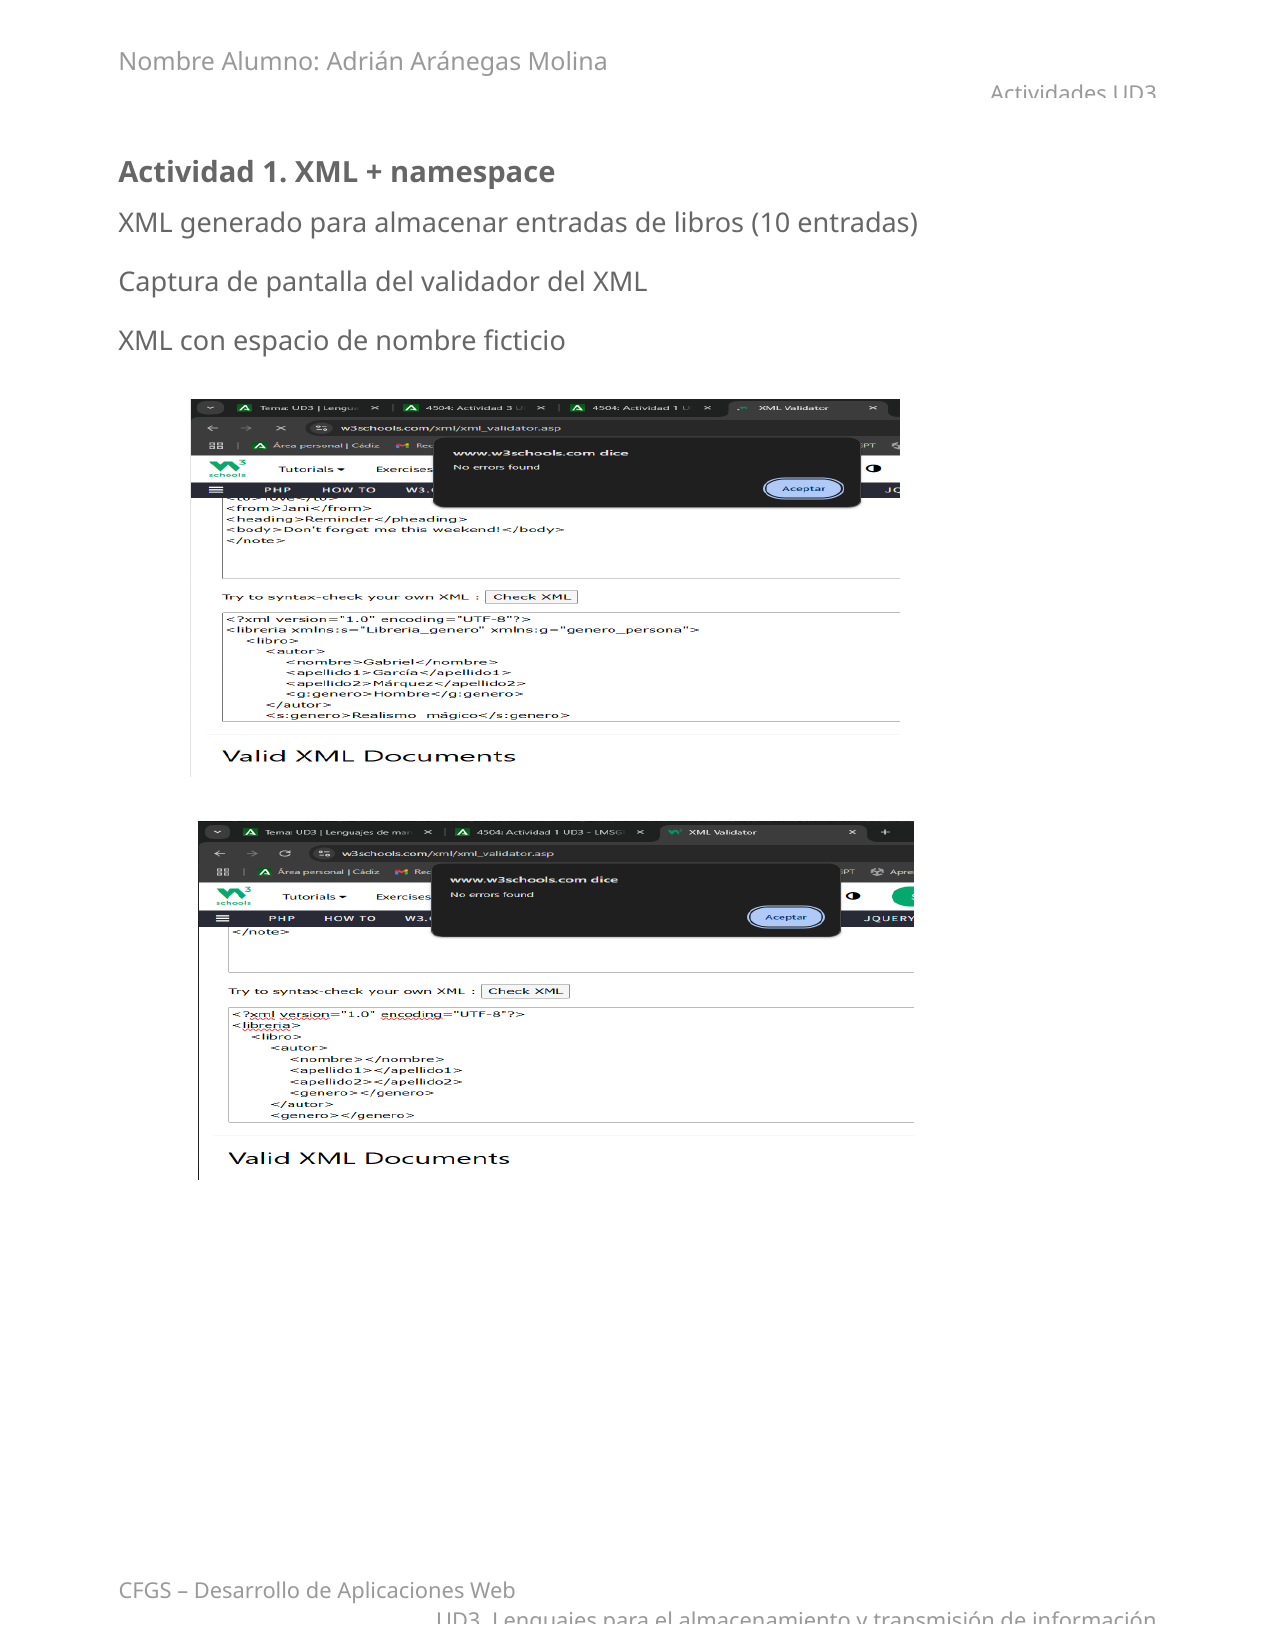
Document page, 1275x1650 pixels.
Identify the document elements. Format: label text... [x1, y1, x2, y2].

subtitle Actividad 1. XML + namespace [118, 152, 1157, 191]
text XML generado para almacenar entradas de libros (10 entradas) [118, 204, 1157, 241]
picture [190, 399, 900, 777]
text Captura de pantalla del validador del XML [118, 263, 1157, 299]
text XML con espacio de nombre ficticio [118, 321, 1157, 358]
picture [198, 821, 914, 1180]
